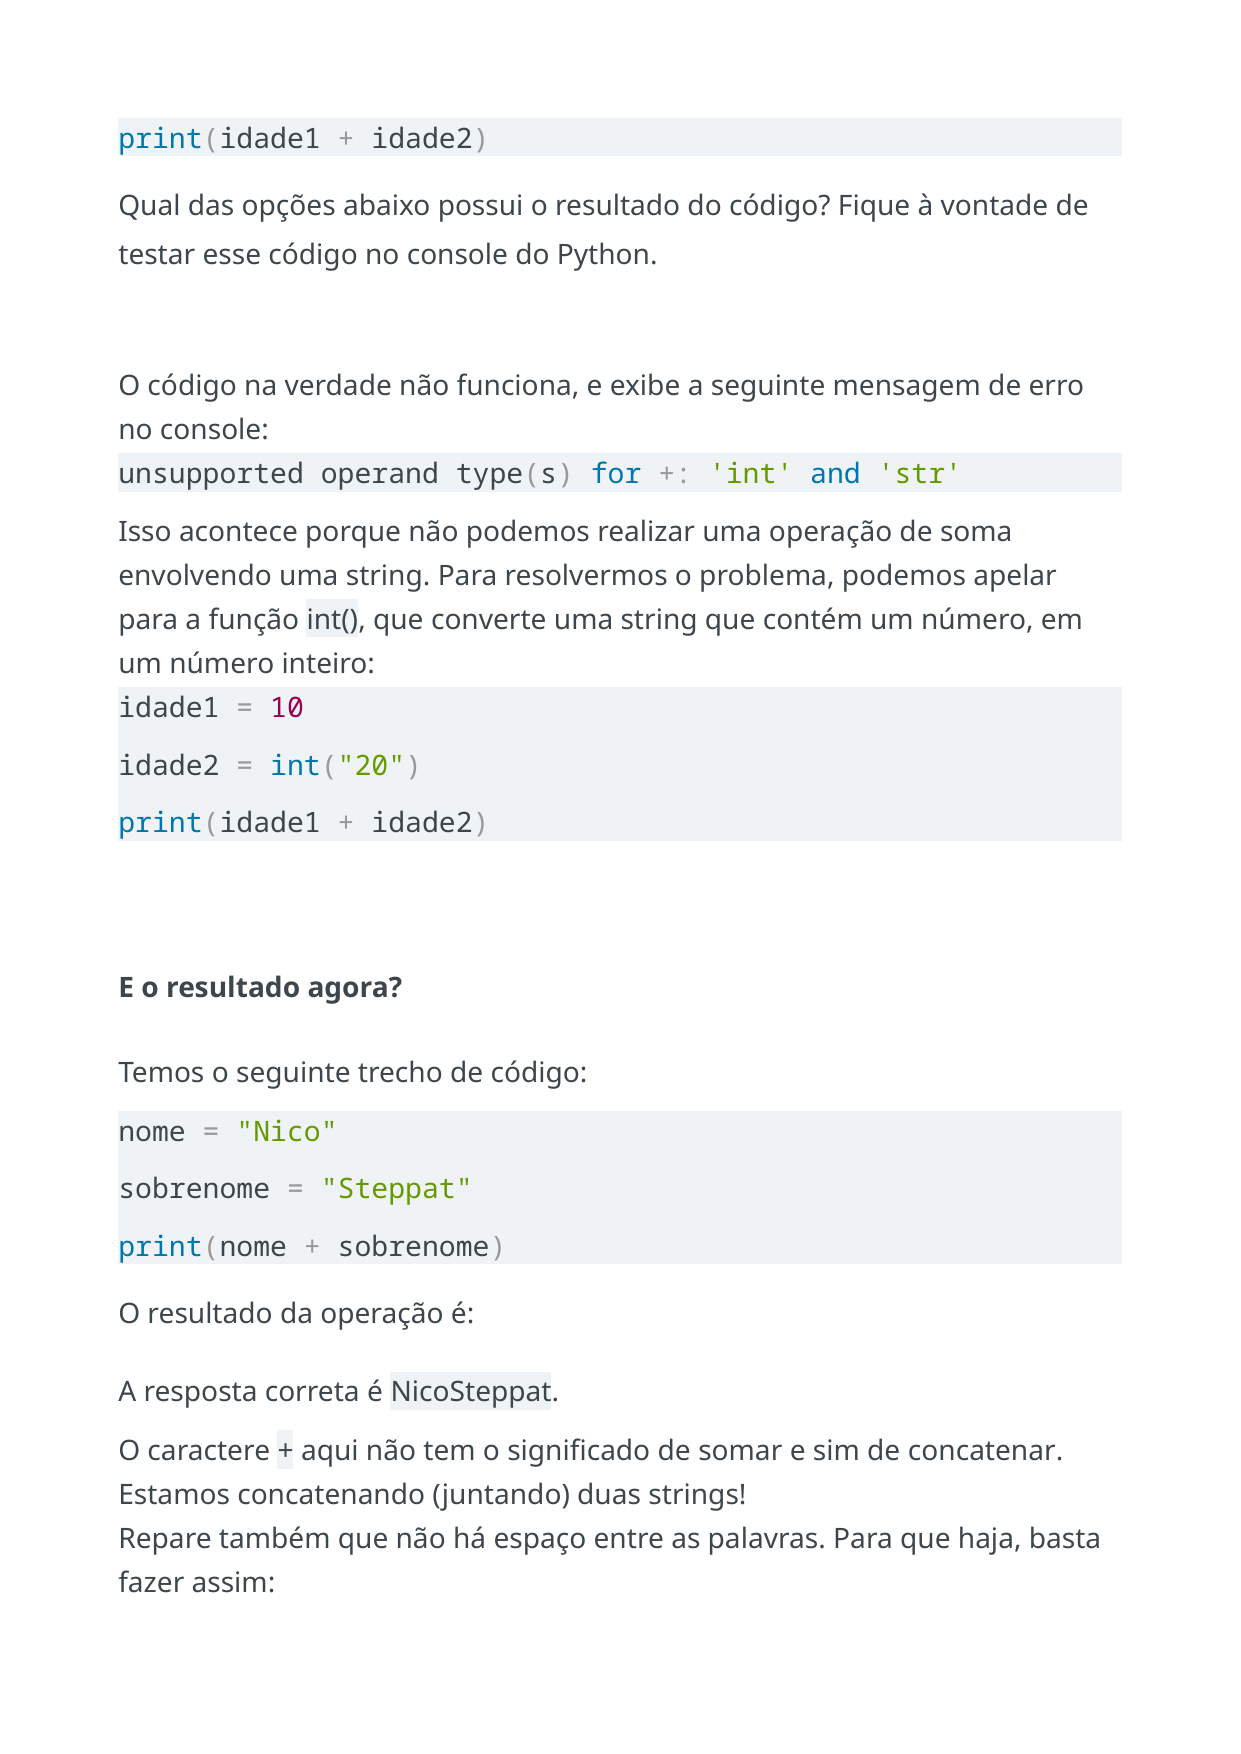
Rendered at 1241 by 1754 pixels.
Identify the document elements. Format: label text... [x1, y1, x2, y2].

text idade1 = 10 [118, 687, 1122, 726]
text unsupported operand type(s) for +: 'int' and 'str' [118, 453, 1122, 492]
text O caractere + aqui não tem o significado de somar e sim de concatenar. Estamos concatenando (juntando) duas strings! [118, 1430, 1122, 1513]
text idade2 = int("20") [118, 745, 1122, 783]
text O código na verdade não funciona, e exibe a seguinte mensagem de erro no console: [118, 365, 1122, 448]
text print(nome + sobrenome) [118, 1226, 1122, 1264]
text A resposta correta é NicoSteppat. [118, 1332, 1122, 1410]
text Isso acontece porque não podemos realizar uma operação de soma envolvendo uma string. Para resolvermos o problema, podemos apelar para a função int(), que converte uma string que contém um número, em um número inteiro: [118, 511, 1122, 682]
text nome = "Nico" [118, 1111, 1122, 1149]
text O resultado da operação é: [118, 1283, 1122, 1332]
text print(idade1 + idade2) [118, 802, 1122, 841]
text Qual das opções abaixo possui o resultado do código? Fique à vontade de testar esse código no console do Python. [118, 176, 1122, 272]
subtitle E o resultado agora? [118, 967, 1122, 1006]
text sobrenome = "Steppat" [118, 1168, 1122, 1207]
text print(idade1 + idade2) [118, 118, 1122, 156]
text Repare também que não há espaço entre as palavras. Para que haja, basta fazer assim: [118, 1518, 1122, 1601]
text Temos o seguinte trecho de código: [118, 1012, 1122, 1091]
